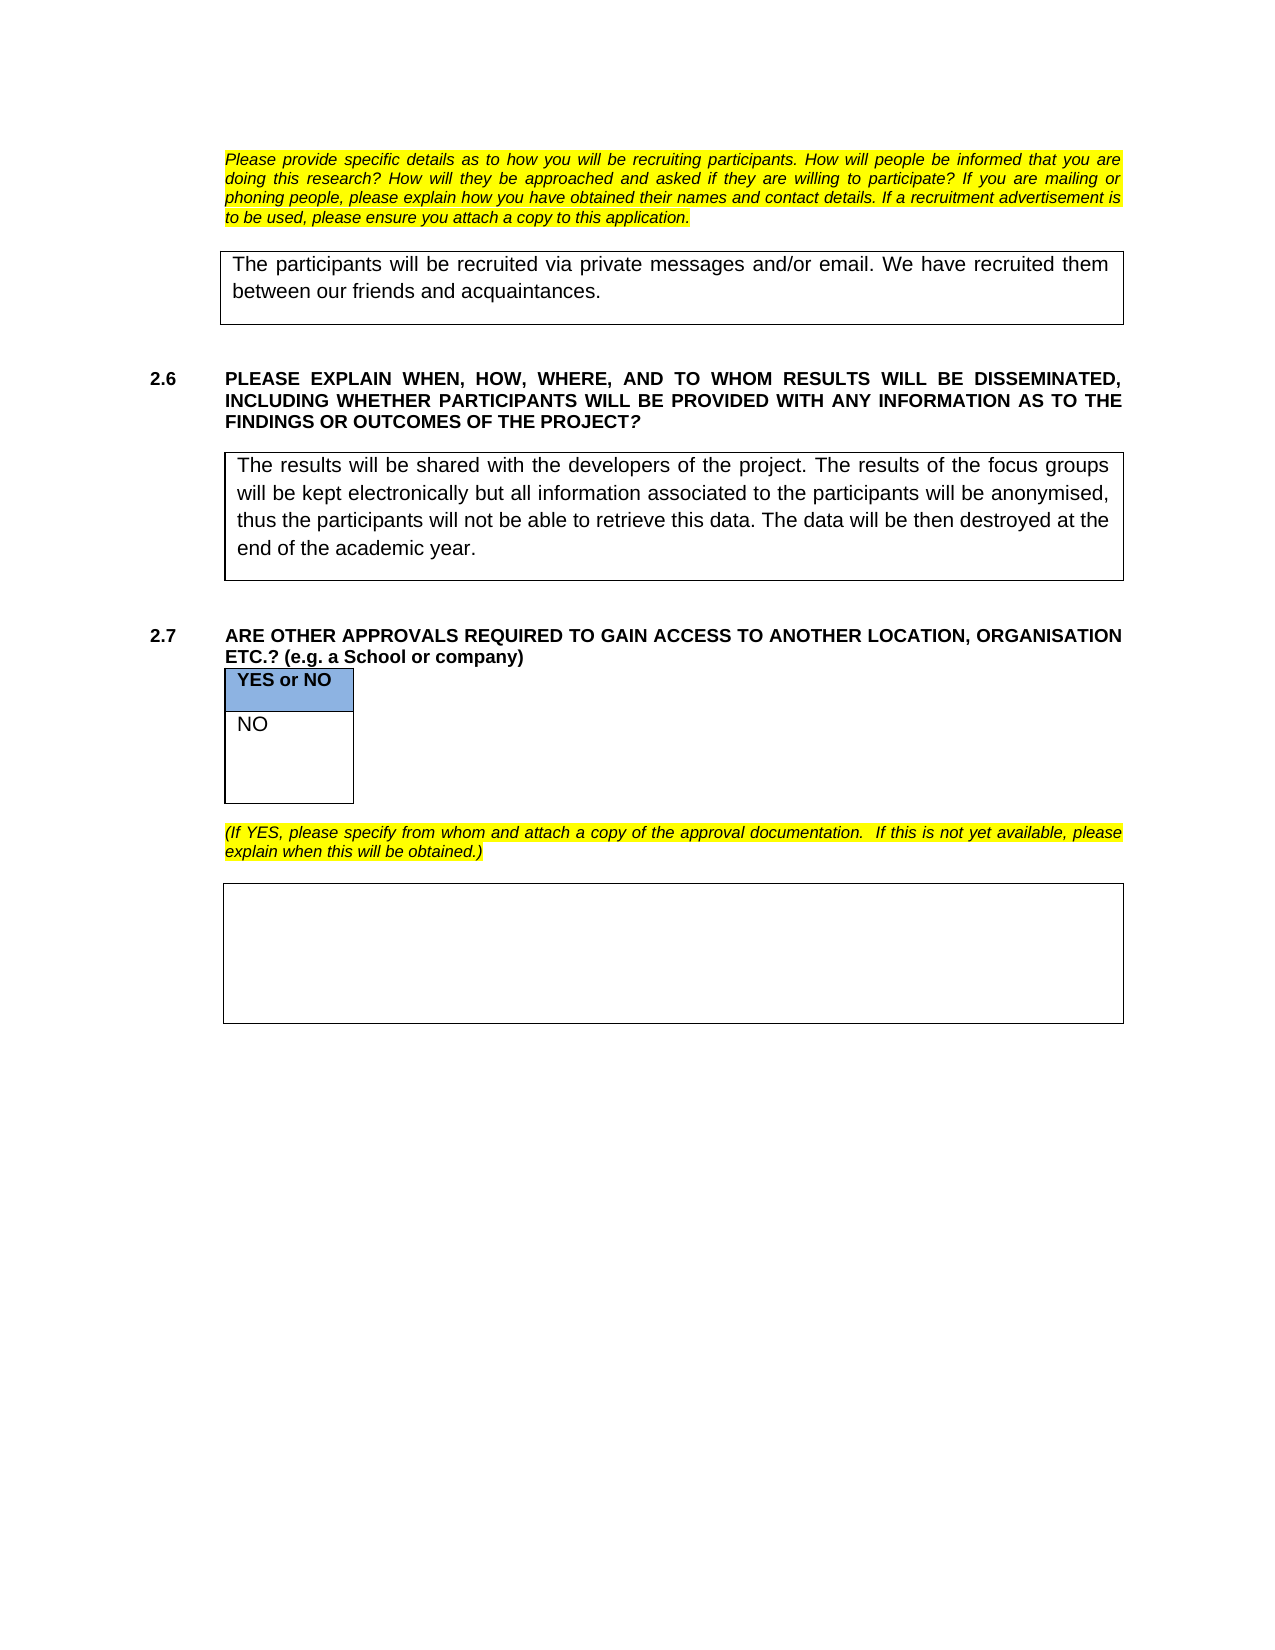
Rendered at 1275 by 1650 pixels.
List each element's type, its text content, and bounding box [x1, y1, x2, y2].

text Please provide specific details as to how you will be recruiting participants. How will people be informed that you are doing this research? How will they be approached and asked if they are willing to participate? If you are mailing or phoning people, please explain how you have obtained their names and contact details. If a recruitment advertisement is to be used, please ensure you attach a copy to this application. [225, 150, 1123, 227]
table_header [224, 884, 1123, 1023]
text 2.7 ARE OTHER APPROVALS REQUIRED TO GAIN ACCESS TO ANOTHER LOCATION, ORGANISATION ETC.? (e.g. a School or company) [150, 624, 1123, 668]
table_header YES or NO [226, 669, 353, 711]
table_header The participants will be recruited via private messages and/or email. We have recruited them between our friends and acquaintances. [221, 252, 1123, 324]
text 2.6 PLEASE EXPLAIN WHEN, HOW, WHERE, AND TO WHOM RESULTS WILL BE DISSEMINATED, INCLUDING WHETHER PARTICIPANTS WILL BE PROVIDED WITH ANY INFORMATION AS TO THE FINDINGS OR OUTCOMES OF THE PROJECT? [150, 368, 1123, 433]
table_cell NO [226, 712, 353, 803]
table_header The results will be shared with the developers of the project. The results of the focus groups will be kept electronically but all information associated to the participants will be anonymised, thus the participants will not be able to retrieve this data. The data will be then destroyed at the end of the academic year. [226, 453, 1123, 580]
text (If YES, please specify from whom and attach a copy of the approval documentation. If this is not yet available, please explain when this will be obtained.) [225, 823, 1123, 861]
